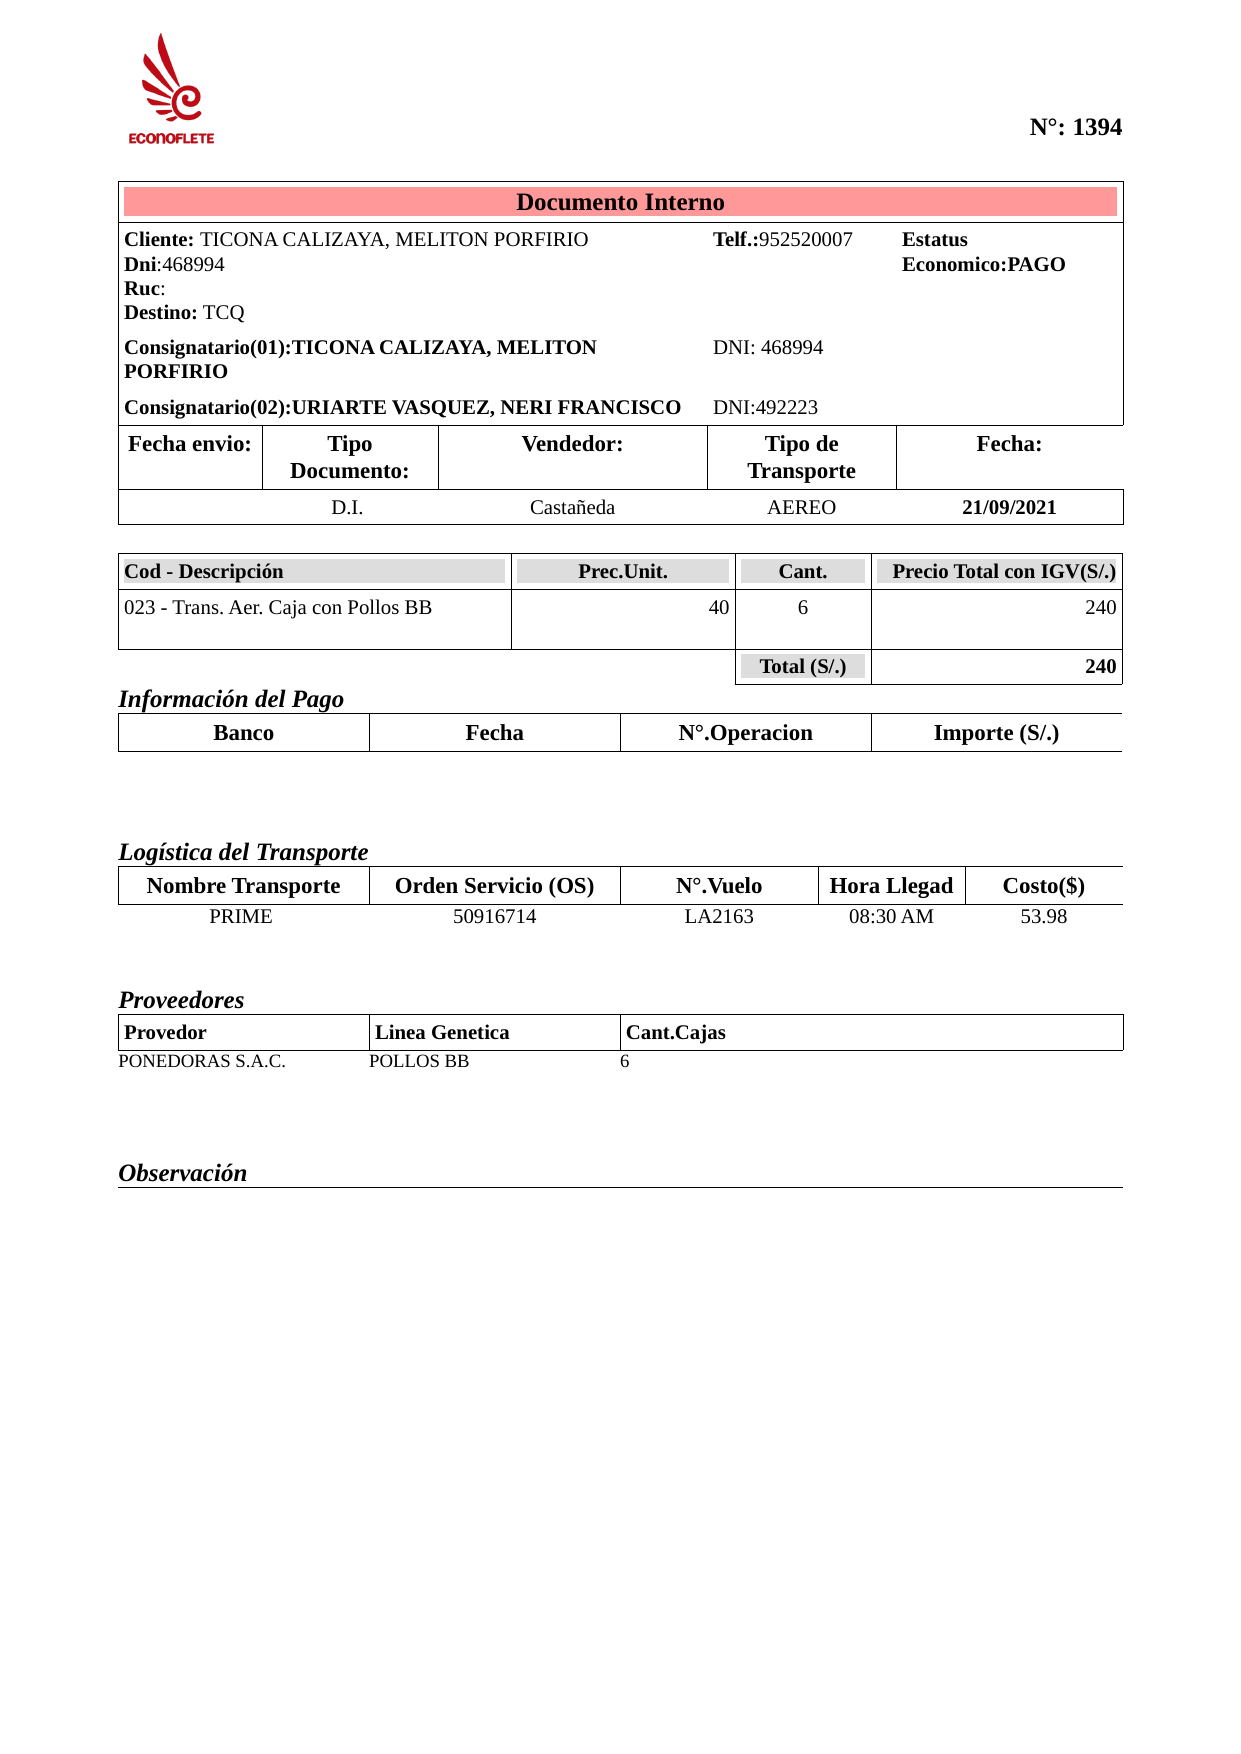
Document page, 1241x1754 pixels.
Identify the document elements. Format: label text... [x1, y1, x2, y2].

table_cell AEREO [707, 490, 896, 524]
table_cell 023 - Trans. Aer. Caja con Pollos BB [119, 590, 511, 648]
table_cell [369, 1115, 620, 1136]
table_cell [620, 957, 818, 986]
text Observación [118, 1158, 1122, 1187]
table_header [118, 1188, 1123, 1211]
table_cell [118, 780, 369, 808]
table_cell [818, 928, 965, 957]
table_cell [871, 752, 1122, 780]
table_cell [118, 1136, 369, 1158]
table_cell [119, 490, 262, 524]
table_header Nombre Transporte [119, 867, 369, 904]
table_cell [818, 957, 965, 986]
table_cell 240 [872, 650, 1122, 684]
table_cell [118, 928, 369, 957]
table_cell D.I. [262, 490, 438, 524]
table_cell 40 [512, 590, 735, 648]
table_cell [620, 928, 818, 957]
table_header Cant. [736, 554, 871, 589]
table_cell POLLOS BB [369, 1051, 620, 1072]
table_cell [118, 752, 369, 780]
table_header N°.Vuelo [621, 867, 818, 904]
table_cell [620, 752, 871, 780]
table_cell [620, 1136, 1123, 1158]
table_cell [620, 1115, 1123, 1136]
text Proveedores [118, 986, 1122, 1014]
table_header Documento Interno [119, 182, 1123, 222]
table_cell DNI: 468994 [707, 329, 1123, 389]
table_cell Consignatario(02):URIARTE VASQUEZ, NERI FRANCISCO [119, 389, 707, 424]
table_cell Consignatario(01):TICONA CALIZAYA, MELITON PORFIRIO [119, 329, 707, 389]
table_cell PONEDORAS S.A.C. [118, 1051, 369, 1072]
table_cell Fecha envio: [119, 426, 262, 489]
table_cell [369, 1072, 620, 1093]
table_header Provedor [119, 1015, 369, 1050]
table_cell Tipo Documento: [263, 426, 438, 489]
table_cell [965, 957, 1123, 986]
table_cell 08:30 AM [818, 905, 965, 928]
table_cell [369, 780, 620, 808]
table_cell [118, 1072, 369, 1093]
table_cell [369, 809, 620, 837]
table_header Costo($) [966, 867, 1123, 904]
table_header Fecha [370, 714, 620, 751]
table_cell 6 [620, 1051, 1123, 1072]
table_cell 240 [872, 590, 1122, 648]
table_cell Fecha: [897, 426, 1123, 489]
table_header Orden Servicio (OS) [370, 867, 620, 904]
table_cell [871, 809, 1122, 837]
table_cell Telf.:952520007 [707, 223, 896, 329]
table_cell Vendedor: [439, 426, 707, 489]
table_cell 21/09/2021 [896, 490, 1123, 524]
text Logística del Transporte [118, 837, 1122, 866]
table_cell 6 [736, 590, 871, 648]
table_header Banco [119, 714, 369, 751]
table_cell [118, 1115, 369, 1136]
table_cell [965, 928, 1123, 957]
table_header Hora Llegad [819, 867, 965, 904]
table_header Prec.Unit. [512, 554, 735, 589]
table_cell [369, 957, 620, 986]
table_cell [118, 650, 511, 684]
table_cell 50916714 [369, 905, 620, 928]
table_cell PRIME [118, 905, 369, 928]
table_header N°.Operacion [621, 714, 871, 751]
table_header Precio Total con IGV(S/.) [872, 554, 1122, 589]
table_cell [369, 752, 620, 780]
table_cell [620, 780, 871, 808]
table_cell [118, 1093, 369, 1115]
table_cell [118, 809, 369, 837]
table_cell Estatus Economico:PAGO [896, 223, 1123, 329]
table_header Linea Genetica [370, 1015, 620, 1050]
table_cell [620, 1072, 1123, 1093]
table_cell 53.98 [965, 905, 1123, 928]
table_cell Tipo de Transporte [708, 426, 896, 489]
table_header Cod - Descripción [119, 554, 511, 589]
table_cell [620, 809, 871, 837]
table_cell [511, 650, 735, 684]
table_cell [369, 1136, 620, 1158]
table_cell Castañeda [438, 490, 707, 524]
table_cell [118, 957, 369, 986]
table_header Importe (S/.) [872, 714, 1122, 751]
text Información del Pago [118, 684, 1122, 713]
table_header Cant.Cajas [621, 1015, 1123, 1050]
picture [118, 32, 225, 144]
table_cell DNI:492223 [707, 389, 1123, 424]
table_cell [369, 1093, 620, 1115]
table_cell Cliente: TICONA CALIZAYA, MELITON PORFIRIO Dni:468994 Ruc: Destino: TCQ [119, 223, 707, 329]
table_cell Total (S/.) [736, 650, 871, 684]
table_cell [871, 780, 1122, 808]
table_cell [620, 1093, 1123, 1115]
table_cell [369, 928, 620, 957]
table_cell LA2163 [620, 905, 818, 928]
